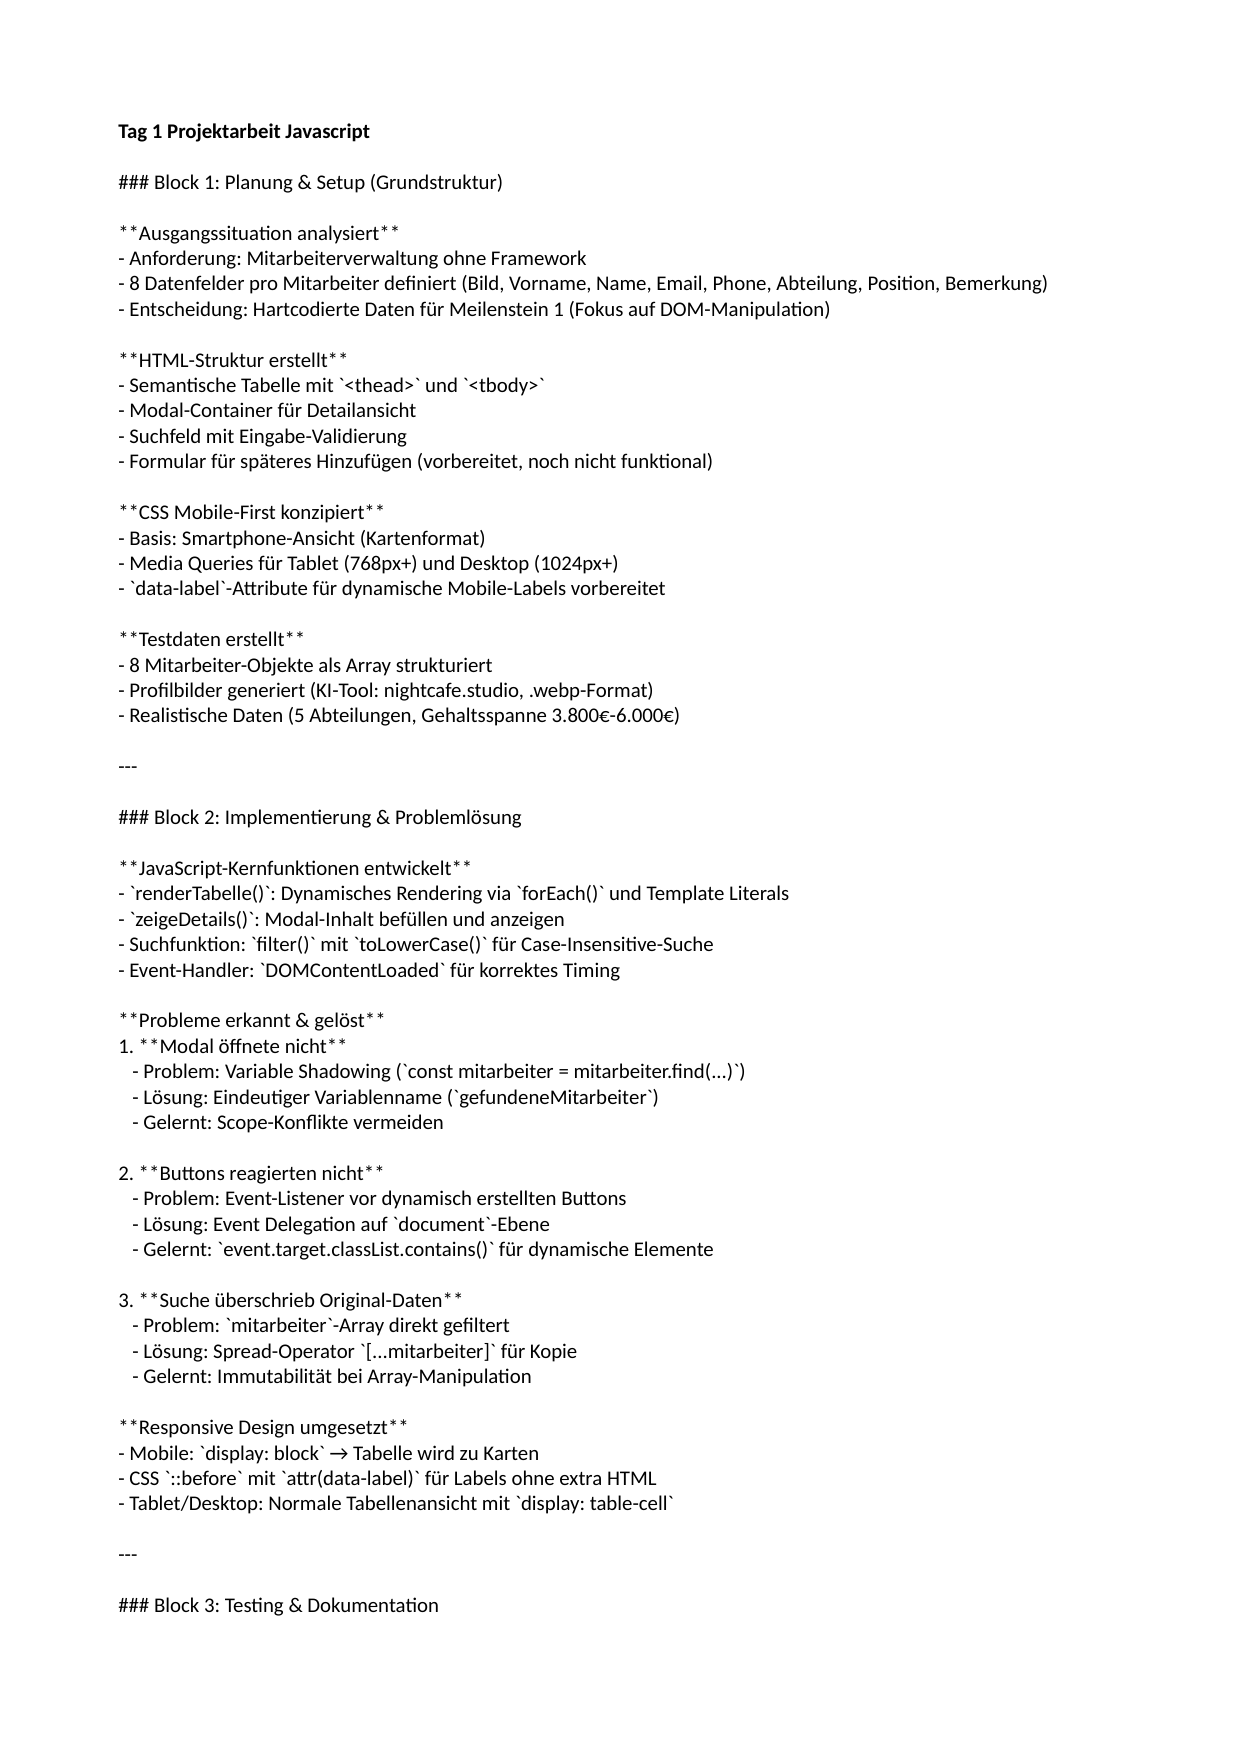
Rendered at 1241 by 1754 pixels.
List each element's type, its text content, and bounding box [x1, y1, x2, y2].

text - Anforderung: Mitarbeiterverwaltung ohne Framework [118, 245, 1122, 271]
text - Gelernt: `event.target.classList.contains()` für dynamische Elemente [118, 1236, 1122, 1262]
text **CSS Mobile-First konzipiert** [118, 499, 1122, 525]
text **HTML-Struktur erstellt** [118, 347, 1122, 372]
text - Modal-Container für Detailansicht [118, 398, 1122, 423]
text **Testdaten erstellt** [118, 626, 1122, 652]
text - Formular für späteres Hinzufügen (vorbereitet, noch nicht funktional) [118, 448, 1122, 474]
text - Suchfeld mit Eingabe-Validierung [118, 423, 1122, 448]
text - Entscheidung: Hartcodierte Daten für Meilenstein 1 (Fokus auf DOM-Manipulation) [118, 296, 1122, 321]
text 3. **Suche überschrieb Original-Daten** [118, 1287, 1122, 1313]
text - Gelernt: Scope-Konflikte vermeiden [118, 1109, 1122, 1135]
text ### Block 2: Implementierung & Problemlösung [118, 804, 1122, 830]
text **Ausgangssituation analysiert** [118, 220, 1122, 245]
text --- [118, 1541, 1122, 1567]
text 1. **Modal öffnete nicht** [118, 1033, 1122, 1058]
text - `zeigeDetails()`: Modal-Inhalt befüllen und anzeigen [118, 906, 1122, 931]
text ### Block 3: Testing & Dokumentation [118, 1592, 1122, 1618]
text - Gelernt: Immutabilität bei Array-Manipulation [118, 1363, 1122, 1389]
text - CSS `::before` mit `attr(data-label)` für Labels ohne extra HTML [118, 1465, 1122, 1491]
text - Profilbilder generiert (KI-Tool: nightcafe.studio, .webp-Format) [118, 677, 1122, 703]
text - Lösung: Spread-Operator `[...mitarbeiter]` für Kopie [118, 1338, 1122, 1363]
text - Event-Handler: `DOMContentLoaded` für korrektes Timing [118, 957, 1122, 982]
text **JavaScript-Kernfunktionen entwickelt** [118, 855, 1122, 881]
text - Basis: Smartphone-Ansicht (Kartenformat) [118, 525, 1122, 550]
text - Suchfunktion: `filter()` mit `toLowerCase()` für Case-Insensitive-Suche [118, 931, 1122, 957]
text Tag 1 Projektarbeit Javascript [118, 118, 1122, 143]
text - Problem: Variable Shadowing (`const mitarbeiter = mitarbeiter.find(...)`) [118, 1058, 1122, 1084]
text **Probleme erkannt & gelöst** [118, 1008, 1122, 1033]
text - Semantische Tabelle mit `<thead>` und `<tbody>` [118, 372, 1122, 398]
text - `renderTabelle()`: Dynamisches Rendering via `forEach()` und Template Literals [118, 881, 1122, 906]
text --- [118, 753, 1122, 779]
text **Responsive Design umgesetzt** [118, 1414, 1122, 1440]
text ### Block 1: Planung & Setup (Grundstruktur) [118, 169, 1122, 194]
text - Problem: Event-Listener vor dynamisch erstellten Buttons [118, 1186, 1122, 1211]
text 2. **Buttons reagierten nicht** [118, 1160, 1122, 1186]
text - Lösung: Eindeutiger Variablenname (`gefundeneMitarbeiter`) [118, 1084, 1122, 1109]
text - Problem: `mitarbeiter`-Array direkt gefiltert [118, 1313, 1122, 1338]
text - 8 Datenfelder pro Mitarbeiter definiert (Bild, Vorname, Name, Email, Phone, Abteilung, Position, Bemerkung) [118, 271, 1122, 296]
text - Media Queries für Tablet (768px+) und Desktop (1024px+) [118, 550, 1122, 576]
text - Lösung: Event Delegation auf `document`-Ebene [118, 1211, 1122, 1236]
text - 8 Mitarbeiter-Objekte als Array strukturiert [118, 652, 1122, 677]
text - Mobile: `display: block` → Tabelle wird zu Karten [118, 1440, 1122, 1465]
text - Realistische Daten (5 Abteilungen, Gehaltsspanne 3.800€-6.000€) [118, 703, 1122, 728]
text - Tablet/Desktop: Normale Tabellenansicht mit `display: table-cell` [118, 1491, 1122, 1516]
text - `data-label`-Attribute für dynamische Mobile-Labels vorbereitet [118, 576, 1122, 601]
